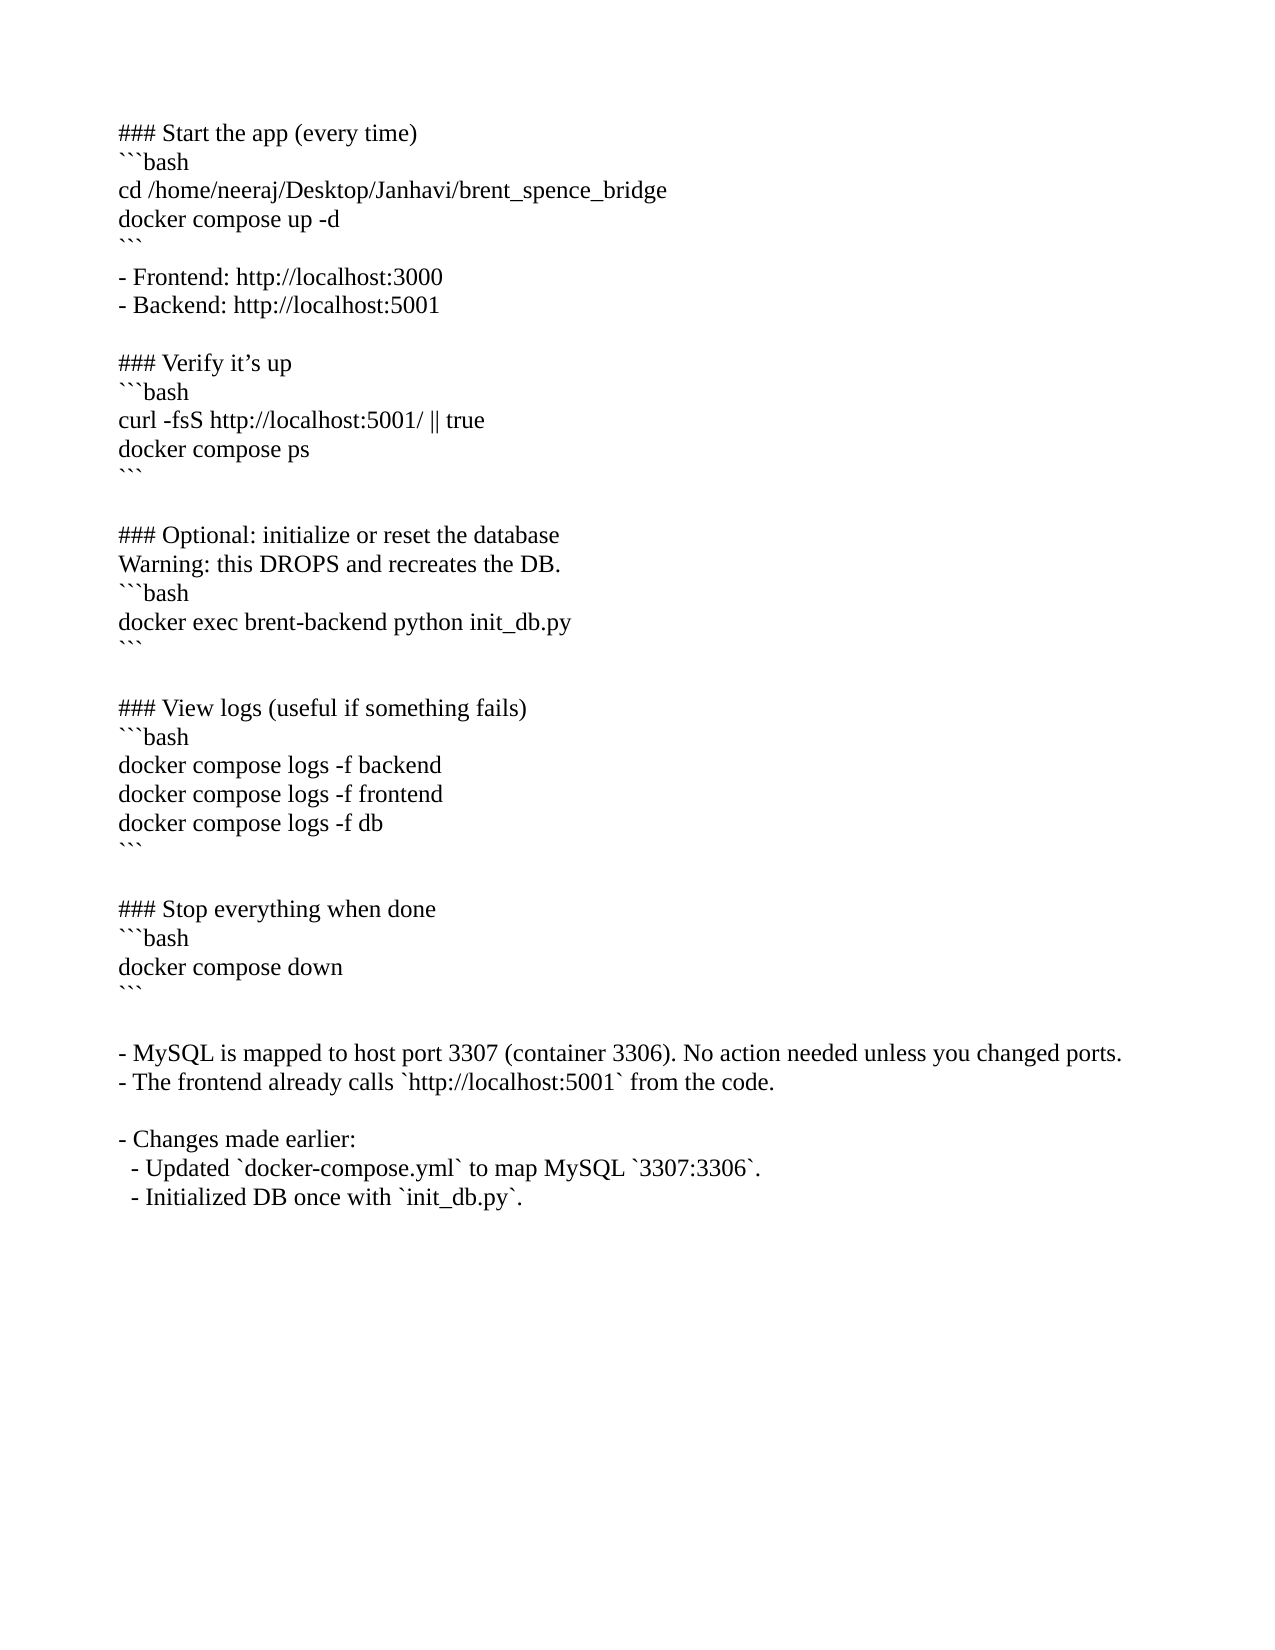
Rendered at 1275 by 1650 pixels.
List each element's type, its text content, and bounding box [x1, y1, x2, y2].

text docker compose up -d [118, 204, 1157, 233]
text ### Verify it’s up [118, 348, 1157, 377]
text ```bash [118, 923, 1157, 952]
text - Backend: http://localhost:5001 [118, 291, 1157, 319]
text ```bash [118, 722, 1157, 751]
text docker compose logs -f db [118, 808, 1157, 837]
text - Updated `docker-compose.yml` to map MySQL `3307:3306`. [118, 1153, 1157, 1182]
text - MySQL is mapped to host port 3307 (container 3306). No action needed unless you changed ports. [118, 1038, 1157, 1067]
text curl -fsS http://localhost:5001/ || true [118, 406, 1157, 434]
text docker compose ps [118, 434, 1157, 463]
text ```bash [118, 377, 1157, 406]
text ```bash [118, 147, 1157, 176]
text - Initialized DB once with `init_db.py`. [118, 1182, 1157, 1211]
text - Frontend: http://localhost:3000 [118, 262, 1157, 291]
text docker exec brent-backend python init_db.py [118, 607, 1157, 636]
text ### View logs (useful if something fails) [118, 693, 1157, 722]
text docker compose logs -f frontend [118, 779, 1157, 808]
text docker compose down [118, 952, 1157, 981]
text ### Stop everything when done [118, 894, 1157, 923]
text ### Optional: initialize or reset the database [118, 521, 1157, 549]
text ``` [118, 837, 1157, 866]
text cd /home/neeraj/Desktop/Janhavi/brent_spence_bridge [118, 176, 1157, 204]
text - Changes made earlier: [118, 1124, 1157, 1153]
text ```bash [118, 578, 1157, 607]
text ``` [118, 981, 1157, 1009]
text ``` [118, 233, 1157, 262]
text docker compose logs -f backend [118, 751, 1157, 779]
text ``` [118, 463, 1157, 492]
text Warning: this DROPS and recreates the DB. [118, 549, 1157, 578]
text ### Start the app (every time) [118, 118, 1157, 147]
text - The frontend already calls `http://localhost:5001` from the code. [118, 1067, 1157, 1096]
text ``` [118, 636, 1157, 664]
